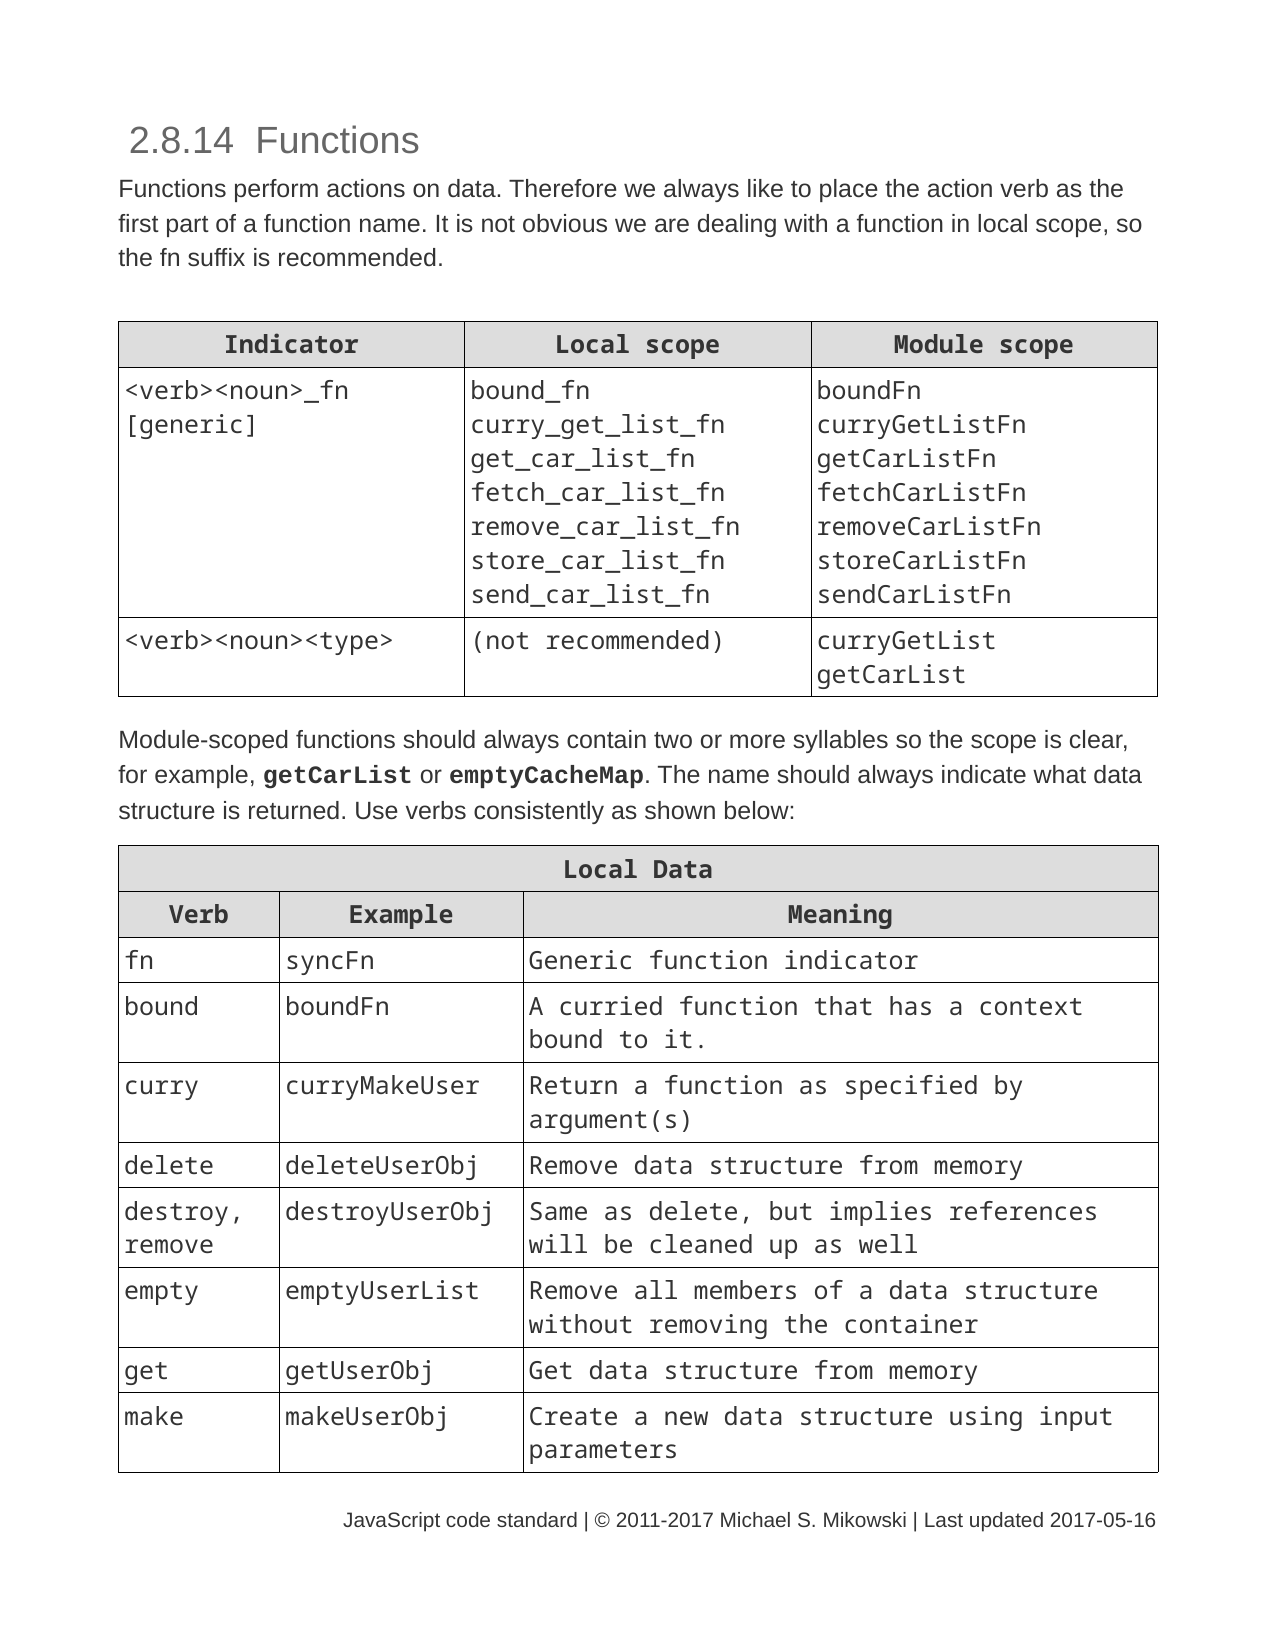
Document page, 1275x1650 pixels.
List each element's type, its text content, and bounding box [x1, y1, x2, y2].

table_header Module scope [812, 322, 1157, 367]
table_cell Remove all members of a data structure without removing the container [524, 1268, 1158, 1347]
table_cell curry [119, 1063, 279, 1142]
table_cell bound_fn curry_get_list_fn get_car_list_fn fetch_car_list_fn remove_car_list_fn store_car_list_fn send_car_list_fn [465, 368, 811, 617]
table_cell (not recommended) [465, 618, 811, 696]
table_cell destroy, remove [119, 1188, 279, 1267]
table_cell curryGetList getCarList [812, 618, 1157, 696]
table_cell boundFn curryGetListFn getCarListFn fetchCarListFn removeCarListFn storeCarListFn sendCarListFn [812, 368, 1157, 617]
table_cell Example [280, 892, 523, 937]
table_cell getUserObj [280, 1348, 523, 1392]
table_cell Remove data structure from memory [524, 1143, 1158, 1187]
table_cell boundFn [280, 983, 523, 1062]
subtitle Functions [118, 118, 1157, 162]
table_cell syncFn [280, 938, 523, 982]
table_cell Meaning [524, 892, 1158, 937]
table_cell Create a new data structure using input parameters [524, 1393, 1158, 1472]
table_header Indicator [119, 322, 464, 367]
table_cell <verb><noun>_fn [generic] [119, 368, 464, 617]
table_cell makeUserObj [280, 1393, 523, 1472]
table_cell bound [119, 983, 279, 1062]
table_cell fn [119, 938, 279, 982]
table_cell Generic function indicator [524, 938, 1158, 982]
table_cell deleteUserObj [280, 1143, 523, 1187]
table_cell make [119, 1393, 279, 1472]
table_cell empty [119, 1268, 279, 1347]
text Functions perform actions on data. Therefore we always like to place the action verb as the first part of a function name. It is not obvious we are dealing with a function in local scope, so the fn suffix is recommended. [118, 174, 1157, 272]
table_cell curryMakeUser [280, 1063, 523, 1142]
text Module-scoped functions should always contain two or more syllables so the scope is clear, for example, getCarList or emptyCacheMap. The name should always indicate what data structure is returned. Use verbs consistently as shown below: [118, 725, 1157, 825]
table_cell Return a function as specified by argument(s) [524, 1063, 1158, 1142]
table_cell <verb><noun><type> [119, 618, 464, 696]
table_cell destroyUserObj [280, 1188, 523, 1267]
table_cell A curried function that has a context bound to it. [524, 983, 1158, 1062]
table_cell Verb [119, 892, 279, 937]
table_cell get [119, 1348, 279, 1392]
table_header Local scope [465, 322, 811, 367]
table_cell emptyUserList [280, 1268, 523, 1347]
table_cell delete [119, 1143, 279, 1187]
table_cell Get data structure from memory [524, 1348, 1158, 1392]
table_cell Same as delete, but implies references will be cleaned up as well [524, 1188, 1158, 1267]
table_header Local Data [119, 846, 1158, 891]
